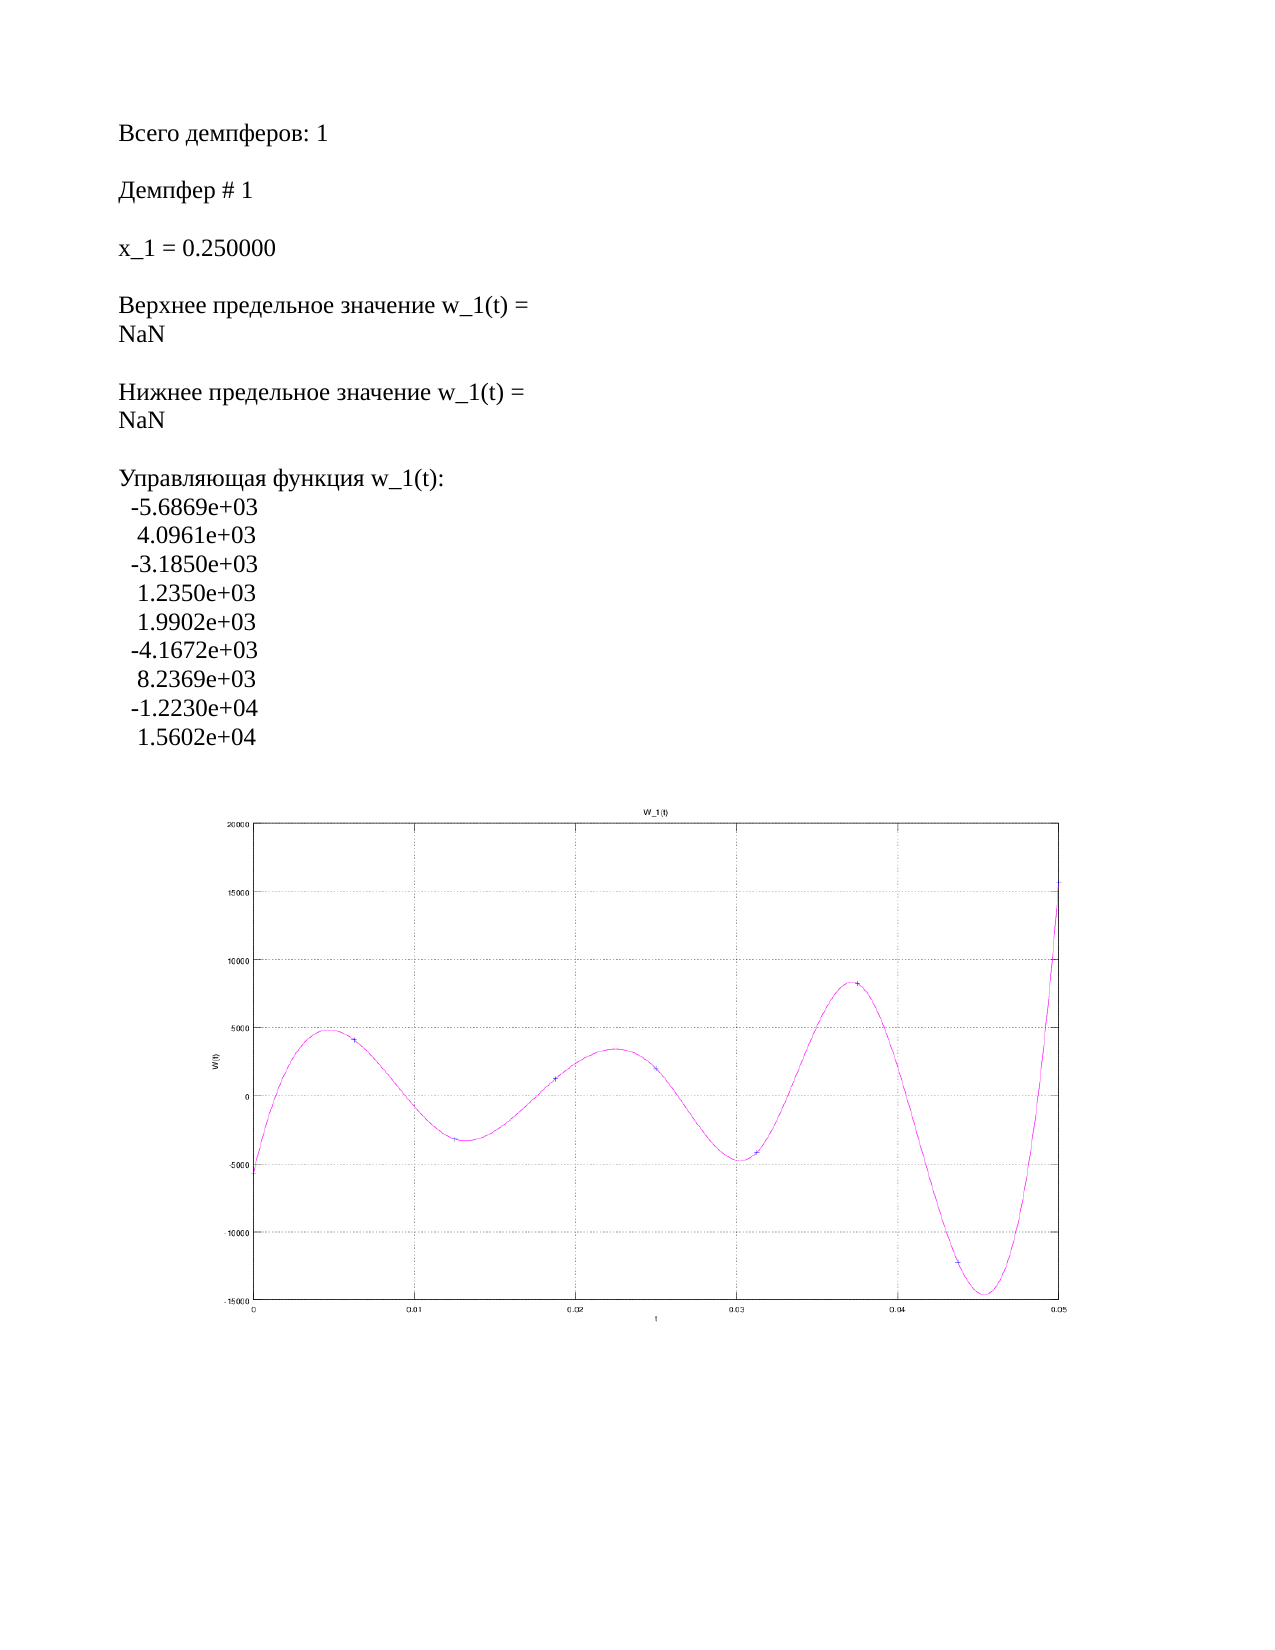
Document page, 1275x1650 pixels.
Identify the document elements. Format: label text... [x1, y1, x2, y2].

text x_1 = 0.250000 [118, 233, 1157, 262]
text -3.1850e+03 [118, 549, 1157, 578]
text 1.9902e+03 [118, 607, 1157, 636]
picture [118, 779, 1157, 1364]
text 4.0961e+03 [118, 521, 1157, 549]
text 1.5602e+04 [118, 722, 1157, 751]
text -5.6869e+03 [118, 492, 1157, 521]
text Всего демпферов: 1 [118, 118, 1157, 147]
text Нижнее предельное значение w_1(t) = [118, 377, 1157, 406]
text Демпфер # 1 [118, 176, 1157, 204]
text 8.2369e+03 [118, 664, 1157, 693]
text Управляющая функция w_1(t): [118, 463, 1157, 492]
text NaN [118, 319, 1157, 348]
text 1.2350e+03 [118, 578, 1157, 607]
text Верхнее предельное значение w_1(t) = [118, 291, 1157, 319]
text -4.1672e+03 [118, 636, 1157, 664]
text NaN [118, 406, 1157, 434]
text -1.2230e+04 [118, 693, 1157, 722]
